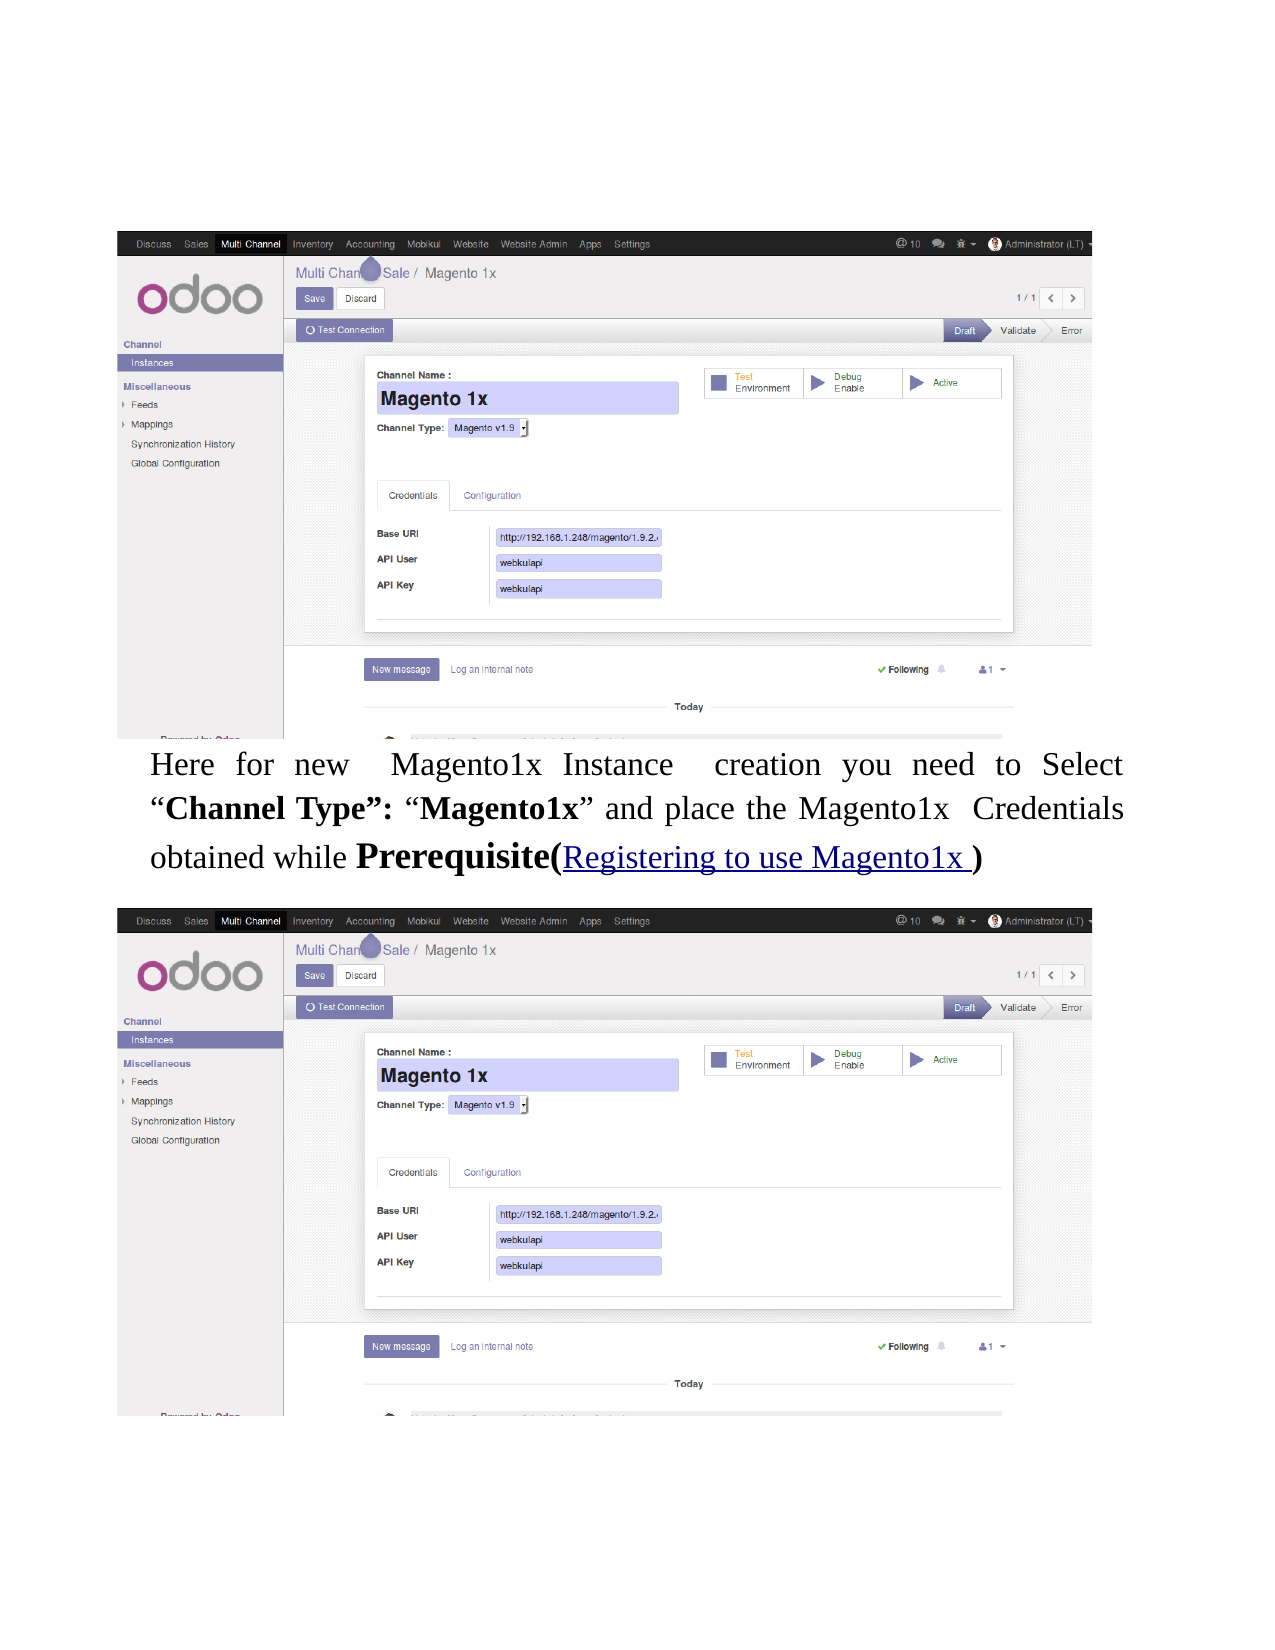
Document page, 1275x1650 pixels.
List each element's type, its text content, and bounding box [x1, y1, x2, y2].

picture [117, 908, 1093, 1416]
picture [117, 231, 1093, 739]
text Here for new Magento1x Instance creation you need to Select “Channel Type”: “Magento1x” and place the Magento1x Credentials obtained while Prerequisite(Registering to use Magento1x ) [150, 206, 1125, 876]
